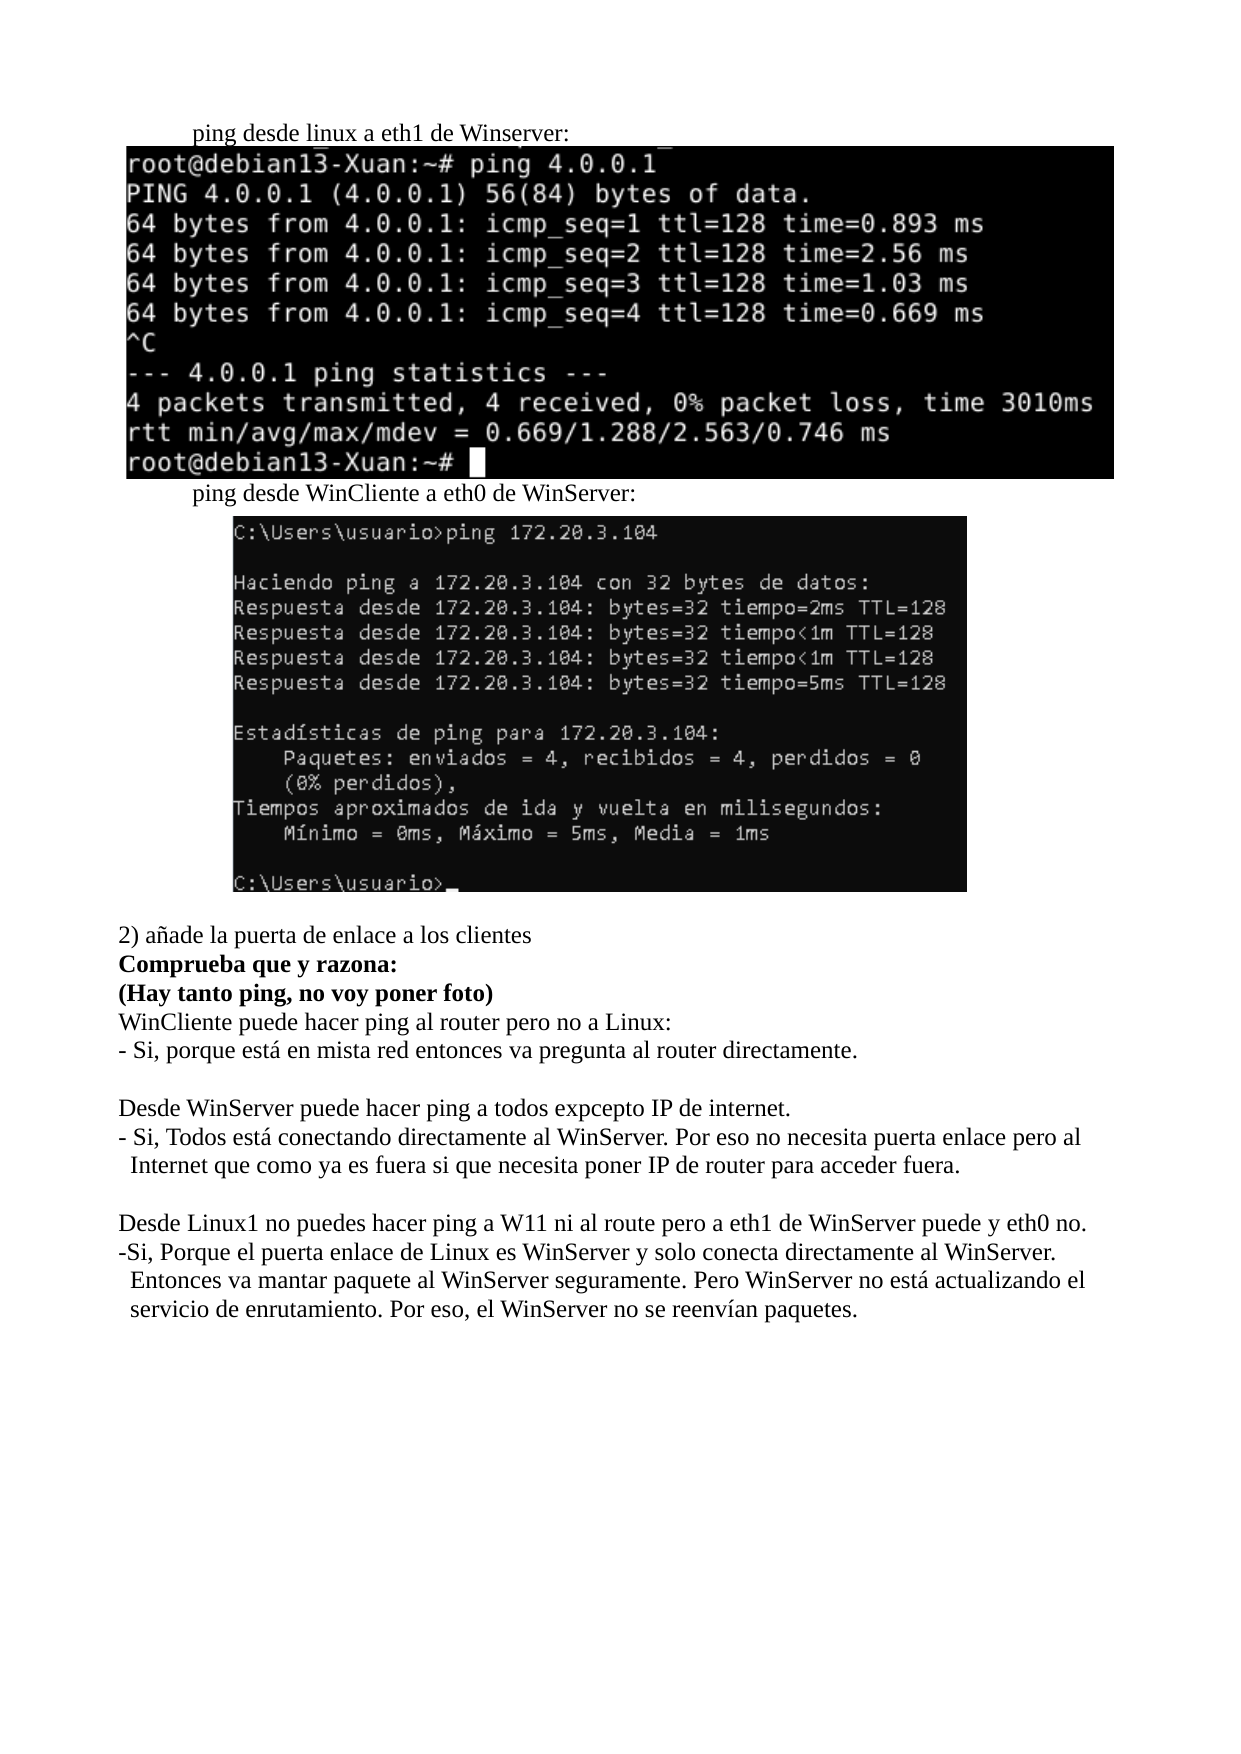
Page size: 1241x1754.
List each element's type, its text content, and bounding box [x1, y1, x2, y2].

text Desde WinServer puede hacer ping a todos expcepto IP de internet. [118, 1093, 1122, 1122]
text (Hay tanto ping, no voy poner foto) [118, 978, 1122, 1007]
text ping desde WinCliente a eth0 de WinServer: [118, 147, 1122, 507]
picture [126, 146, 1114, 479]
text -Si, Porque el puerta enlace de Linux es WinServer y solo conecta directamente al WinServer. Entonces va mantar paquete al WinServer seguramente. Pero WinServer no está actualizando el servicio de enrutamiento. Por eso, el WinServer no se reenvían paquetes. [118, 1237, 1122, 1323]
text - Si, Todos está conectando directamente al WinServer. Por eso no necesita puerta enlace pero al Internet que como ya es fuera si que necesita poner IP de router para acceder fuera. [118, 1122, 1122, 1179]
picture [232, 516, 967, 892]
text Comprueba que y razona: [118, 949, 1122, 978]
text Desde Linux1 no puedes hacer ping a W11 ni al route pero a eth1 de WinServer puede y eth0 no. [118, 1208, 1122, 1237]
text 2) añade la puerta de enlace a los clientes [118, 921, 1122, 949]
text WinCliente puede hacer ping al router pero no a Linux: [118, 1007, 1122, 1036]
text ping desde linux a eth1 de Winserver: [118, 118, 1122, 147]
text - Si, porque está en mista red entonces va pregunta al router directamente. [118, 1036, 1122, 1064]
